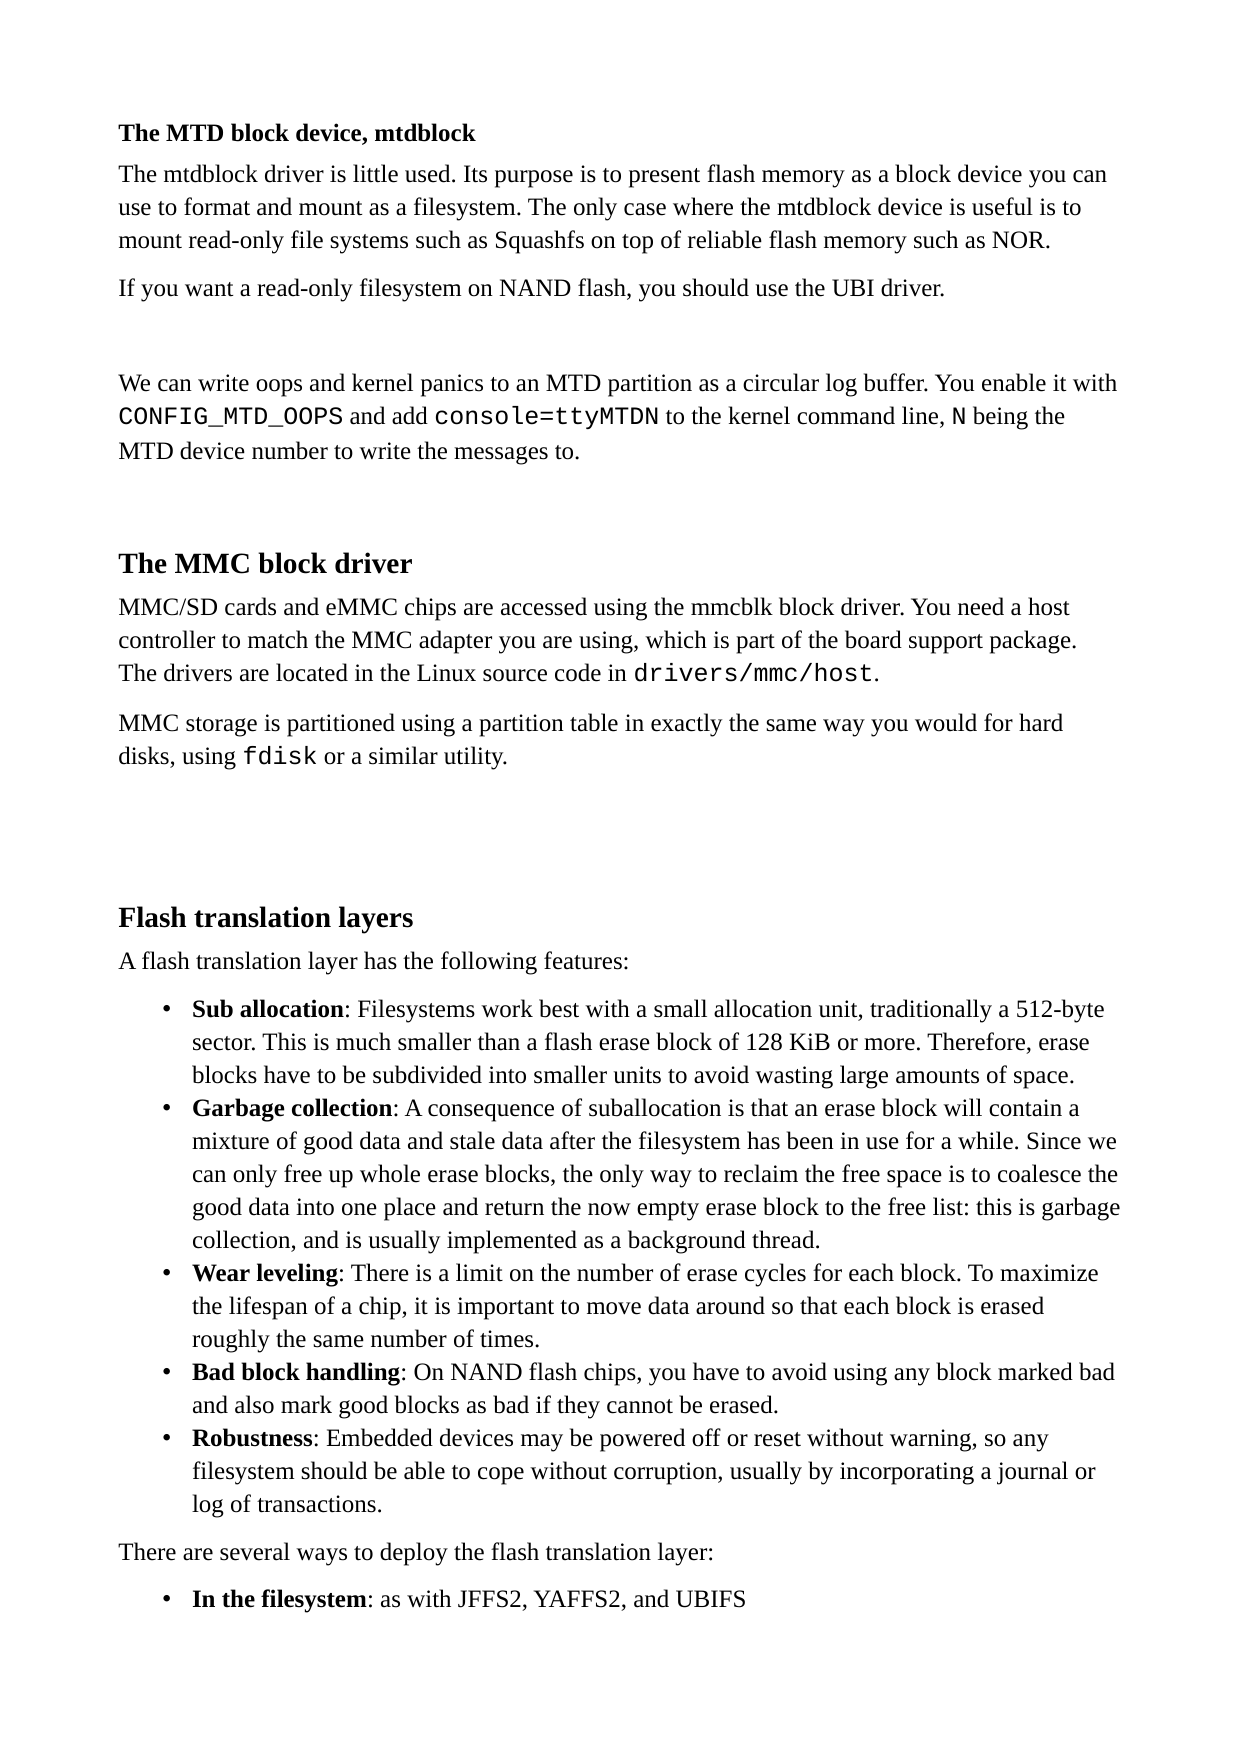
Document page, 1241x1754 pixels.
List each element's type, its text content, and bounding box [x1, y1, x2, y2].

list Wear leveling: There is a limit on the number of erase cycles for each block. To maximize the lifespan of a chip, it is important to move data around so that each block is erased roughly the same number of times. [162, 1258, 1122, 1353]
text A flash translation layer has the following features: [118, 946, 1122, 975]
list Robustness: Embedded devices may be powered off or reset without warning, so any filesystem should be able to cope without corruption, usually by incorporating a journal or log of transactions. [162, 1423, 1122, 1518]
text We can write oops and kernel panics to an MTD partition as a circular log buffer. You enable it with CONFIG_MTD_OOPS and add console=ttyMTDN to the kernel command line, N being the MTD device number to write the messages to. [118, 368, 1122, 465]
text MMC/SD cards and eMMC chips are accessed using the mmcblk block driver. You need a host controller to match the MMC adapter you are using, which is part of the board support package. The drivers are located in the Linux source code in drivers/mmc/host. [118, 592, 1122, 689]
list Bad block handling: On NAND flash chips, you have to avoid using any block marked bad and also mark good blocks as bad if they cannot be erased. [162, 1357, 1122, 1419]
list In the filesystem: as with JFFS2, YAFFS2, and UBIFS [162, 1584, 1122, 1613]
list Garbage collection: A consequence of suballocation is that an erase block will contain a mixture of good data and stale data after the filesystem has been in use for a while. Since we can only free up whole erase blocks, the only way to reclaim the free space is to coalesce the good data into one place and return the now empty erase block to the free list: this is garbage collection, and is usually implemented as a background thread. [162, 1093, 1122, 1254]
subtitle The MMC block driver [118, 546, 1122, 579]
text There are several ways to deploy the flash translation layer: [118, 1537, 1122, 1566]
text The mtdblock driver is little used. Its purpose is to present flash memory as a block device you can use to format and mount as a filesystem. The only case where the mtdblock device is useful is to mount read-only file systems such as Squashfs on top of reliable flash memory such as NOR. [118, 159, 1122, 254]
text If you want a read-only filesystem on NAND flash, you should use the UBI driver. [118, 273, 1122, 302]
subtitle The MTD block device, mtdblock [118, 118, 1122, 147]
text MMC storage is partitioned using a partition table in exactly the same way you would for hard disks, using fdisk or a similar utility. [118, 708, 1122, 772]
list Sub allocation: Filesystems work best with a small allocation unit, traditionally a 512-byte sector. This is much smaller than a flash erase block of 128 KiB or more. Therefore, erase blocks have to be subdivided into smaller units to avoid wasting large amounts of space. [162, 994, 1122, 1089]
subtitle Flash translation layers [118, 900, 1122, 934]
